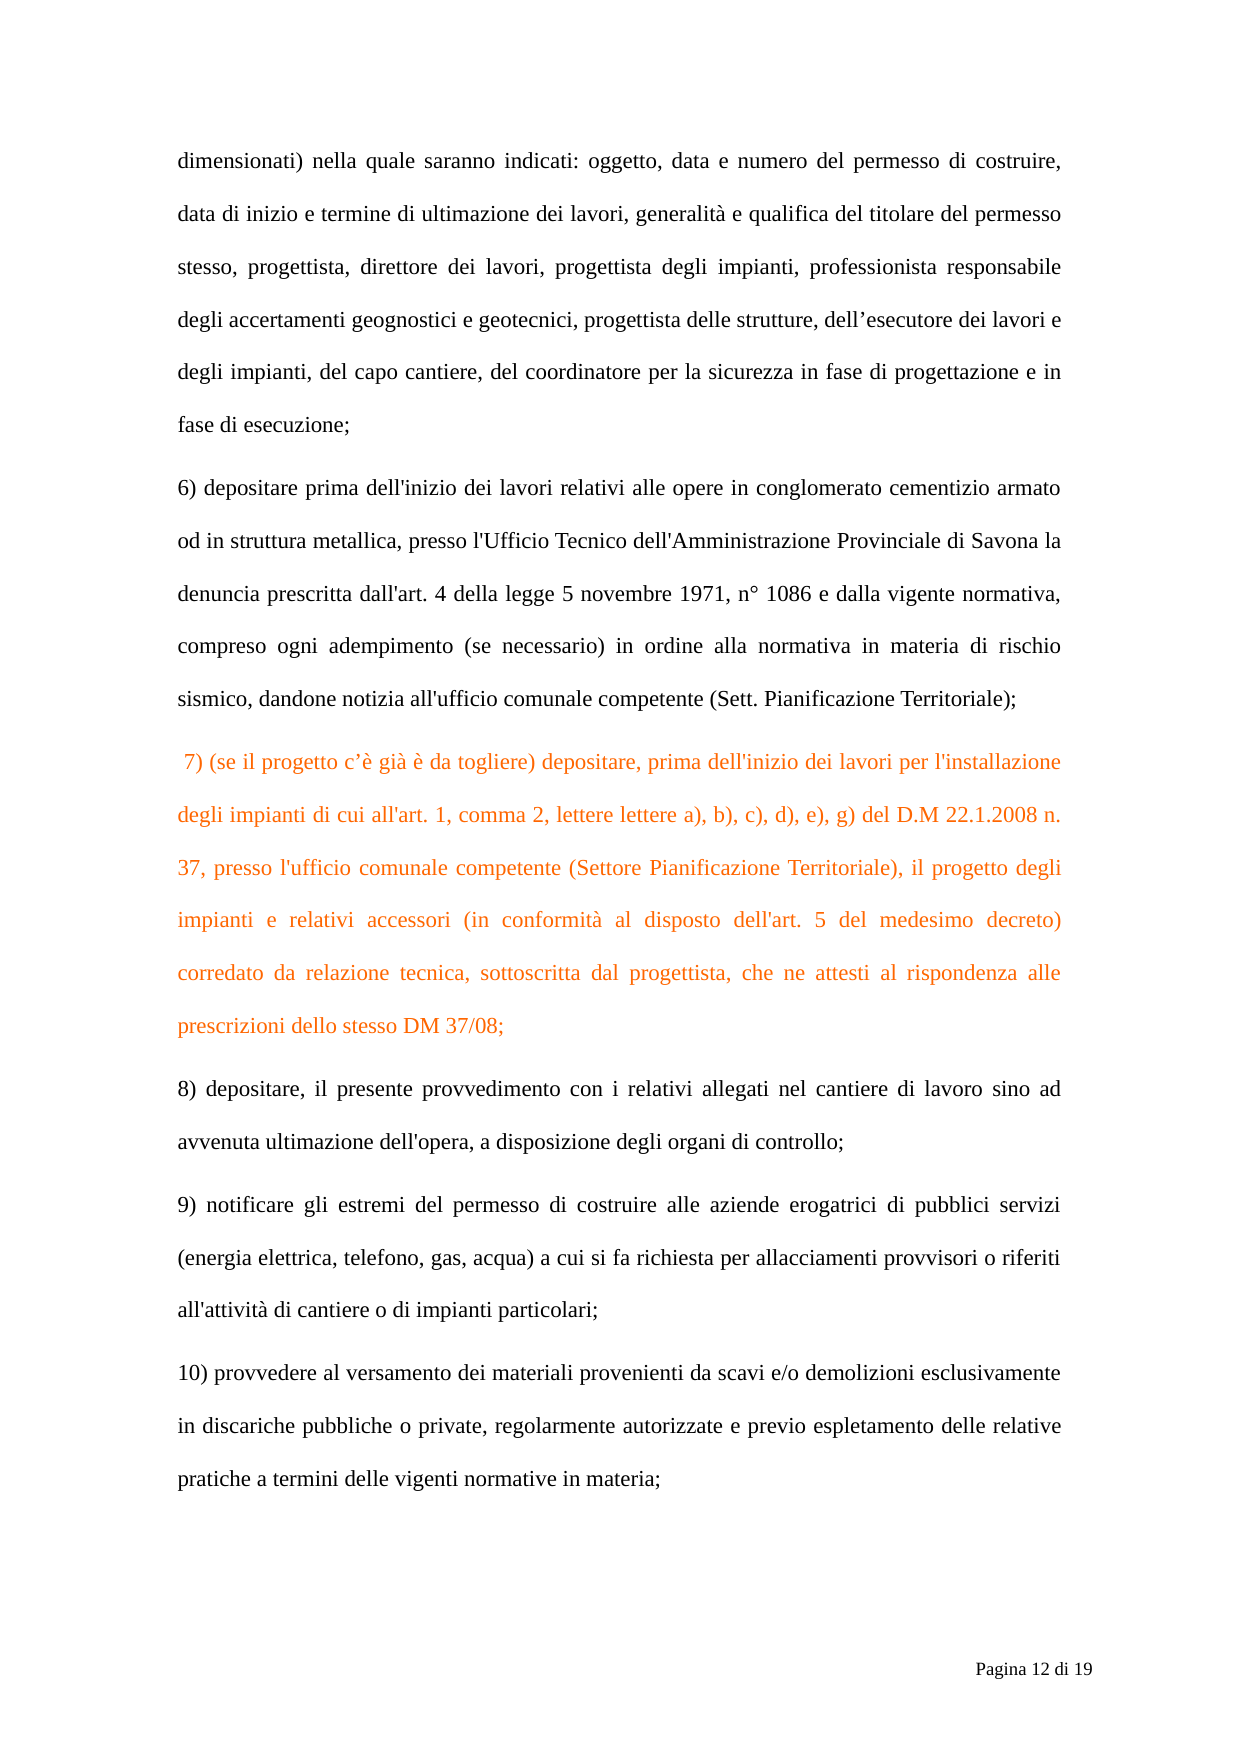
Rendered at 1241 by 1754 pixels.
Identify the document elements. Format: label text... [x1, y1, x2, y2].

text 6) depositare prima dell'inizio dei lavori relativi alle opere in conglomerato cementizio armato od in struttura metallica, presso l'Ufficio Tecnico dell'Amministrazione Provinciale di Savona la denuncia prescritta dall'art. 4 della legge 5 novembre 1971, n° 1086 e dalla vigente normativa, compreso ogni adempimento (se necessario) in ordine alla normativa in materia di rischio sismico, dandone notizia all'ufficio comunale competente (Sett. Pianificazione Territoriale); [177, 474, 1063, 712]
text 8) depositare, il presente provvedimento con i relativi allegati nel cantiere di lavoro sino ad avvenuta ultimazione dell'opera, a disposizione degli organi di controllo; [177, 1075, 1063, 1154]
text 10) provvedere al versamento dei materiali provenienti da scavi e/o demolizioni esclusivamente in discariche pubbliche o private, regolarmente autorizzate e previo espletamento delle relative pratiche a termini delle vigenti normative in materia; [177, 1359, 1063, 1491]
text 9) notificare gli estremi del permesso di costruire alle aziende erogatrici di pubblici servizi (energia elettrica, telefono, gas, acqua) a cui si fa richiesta per allacciamenti provvisori o riferiti all'attività di cantiere o di impianti particolari; [177, 1191, 1063, 1323]
text 7) (se il progetto c’è già è da togliere) depositare, prima dell'inizio dei lavori per l'installazione degli impianti di cui all'art. 1, comma 2, lettere lettere a), b), c), d), e), g) del D.M 22.1.2008 n. 37, presso l'ufficio comunale competente (Settore Pianificazione Territoriale), il progetto degli impianti e relativi accessori (in conformità al disposto dell'art. 5 del medesimo decreto) corredato da relazione tecnica, sottoscritta dal progettista, che ne attesti al rispondenza alle prescrizioni dello stesso DM 37/08; [177, 748, 1063, 1038]
text dimensionati) nella quale saranno indicati: oggetto, data e numero del permesso di costruire, data di inizio e termine di ultimazione dei lavori, generalità e qualifica del titolare del permesso stesso, progettista, direttore dei lavori, progettista degli impianti, professionista responsabile degli accertamenti geognostici e geotecnici, progettista delle strutture, dell’esecutore dei lavori e degli impianti, del capo cantiere, del coordinatore per la sicurezza in fase di progettazione e in fase di esecuzione; [177, 148, 1063, 437]
